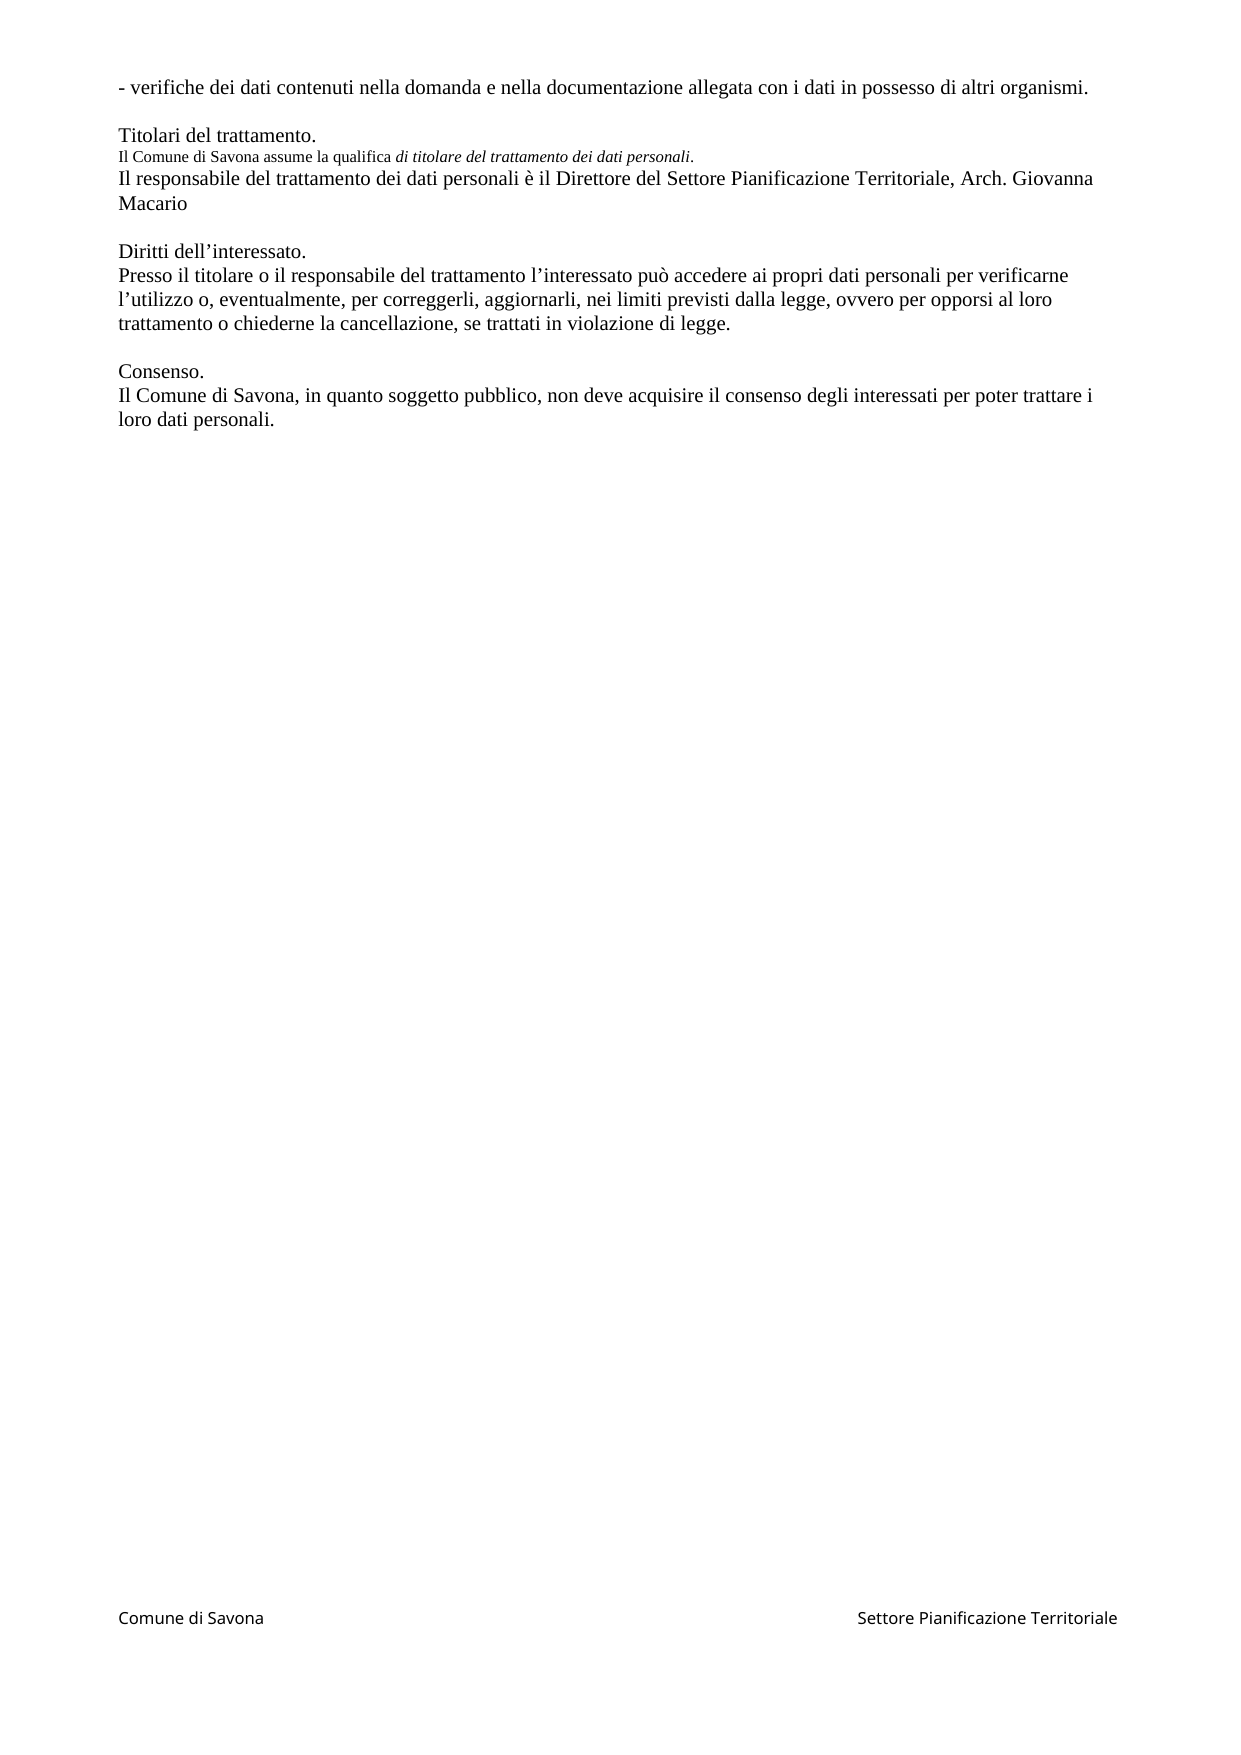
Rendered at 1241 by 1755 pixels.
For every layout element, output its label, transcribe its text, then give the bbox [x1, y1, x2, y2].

text Diritti dell’interessato. [118, 238, 1122, 263]
text Il Comune di Savona, in quanto soggetto pubblico, non deve acquisire il consenso degli interessati per poter trattare i loro dati personali. [118, 383, 1122, 431]
text Il Comune di Savona assume la qualifica di titolare del trattamento dei dati personali. [118, 147, 1122, 166]
text Consenso. [118, 359, 1122, 383]
text Il responsabile del trattamento dei dati personali è il Direttore del Settore Pianificazione Territoriale, Arch. Giovanna Macario [118, 166, 1122, 214]
text Titolari del trattamento. [118, 123, 1122, 147]
text Presso il titolare o il responsabile del trattamento l’interessato può accedere ai propri dati personali per verificarne l’utilizzo o, eventualmente, per correggerli, aggiornarli, nei limiti previsti dalla legge, ovvero per opporsi al loro trattamento o chiederne la cancellazione, se trattati in violazione di legge. [118, 263, 1122, 335]
text - verifiche dei dati contenuti nella domanda e nella documentazione allegata con i dati in possesso di altri organismi. [118, 75, 1122, 99]
